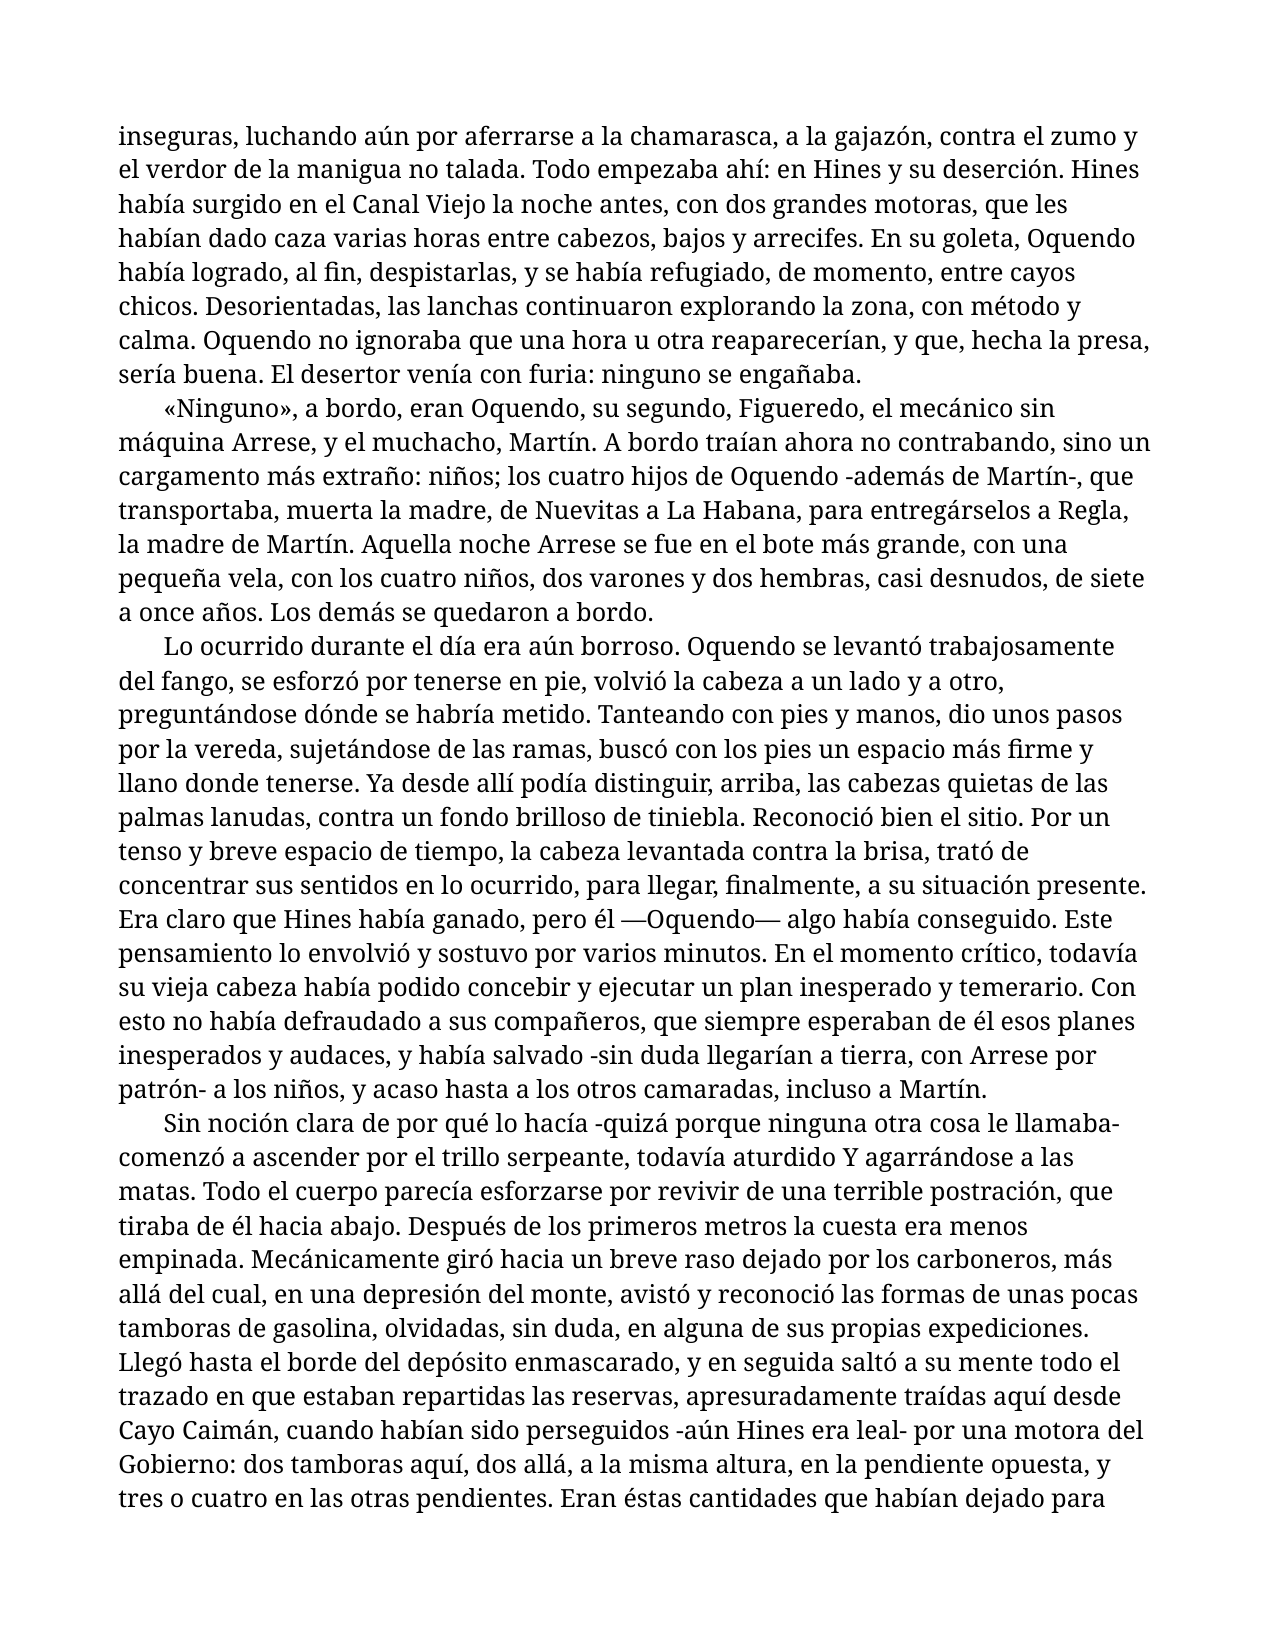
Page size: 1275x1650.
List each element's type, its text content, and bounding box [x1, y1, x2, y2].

text inseguras, luchando aún por aferrarse a la chamarasca, a la gajazón, contra el zumo y el verdor de la manigua no talada. Todo empezaba ahí: en Hines y su deserción. Hines había surgido en el Canal Viejo la noche antes, con dos grandes motoras, que les habían dado caza varias horas entre cabezos, bajos y arrecifes. En su goleta, Oquendo había logrado, al fin, despistarlas, y se había refugiado, de momento, entre cayos chicos. Desorientadas, las lanchas continuaron explorando la zona, con método y calma. Oquendo no ignoraba que una hora u otra reaparecerían, y que, hecha la presa, sería buena. El desertor venía con furia: ninguno se engañaba. «Ninguno», a bordo, eran Oquendo, su segundo, Figueredo, el mecánico sin máquina Arrese, y el muchacho, Martín. A bordo traían ahora no contrabando, sino un cargamento más extraño: niños; los cuatro hijos de Oquendo -además de Martín-, que transportaba, muerta la madre, de Nuevitas a La Habana, para entregárselos a Regla, la madre de Martín. Aquella noche Arrese se fue en el bote más grande, con una pequeña vela, con los cuatro niños, dos varones y dos hembras, casi desnudos, de siete a once años. Los demás se quedaron a bordo. Lo ocurrido durante el día era aún borroso. Oquendo se levantó trabajosamente del fango, se esforzó por tenerse en pie, volvió la cabeza a un lado y a otro, preguntándose dónde se habría metido. Tanteando con pies y manos, dio unos pasos por la vereda, sujetándose de las ramas, buscó con los pies un espacio más firme y llano donde tenerse. Ya desde allí podía distinguir, arriba, las cabezas quietas de las palmas lanudas, contra un fondo brilloso de tiniebla. Reconoció bien el sitio. Por un tenso y breve espacio de tiempo, la cabeza levantada contra la brisa, trató de concentrar sus sentidos en lo ocurrido, para llegar, finalmente, a su situación presente. Era claro que Hines había ganado, pero él —Oquendo— algo había conseguido. Este pensamiento lo envolvió y sostuvo por varios minutos. En el momento crítico, todavía su vieja cabeza había podido concebir y ejecutar un plan inesperado y temerario. Con esto no había defraudado a sus compañeros, que siempre esperaban de él esos planes inesperados y audaces, y había salvado -sin duda llegarían a tierra, con Arrese por patrón- a los niños, y acaso hasta a los otros camaradas, incluso a Martín. Sin noción clara de por qué lo hacía -quizá porque ninguna otra cosa le llamaba- comenzó a ascender por el trillo serpeante, todavía aturdido Y agarrándose a las matas. Todo el cuerpo parecía esforzarse por revivir de una terrible postración, que tiraba de él hacia abajo. Después de los primeros metros la cuesta era menos empinada. Mecánicamente giró hacia un breve raso dejado por los carboneros, más allá del cual, en una depresión del monte, avistó y reconoció las formas de unas pocas tamboras de gasolina, olvidadas, sin duda, en alguna de sus propias expediciones. Llegó hasta el borde del depósito enmascarado, y en seguida saltó a su mente todo el trazado en que estaban repartidas las reservas, apresuradamente traídas aquí desde Cayo Caimán, cuando habían sido perseguidos -aún Hines era leal- por una motora del Gobierno: dos tamboras aquí, dos allá, a la misma altura, en la pendiente opuesta, y tres o cuatro en las otras pendientes. Eran éstas cantidades que habían dejado para [118, 118, 1157, 1515]
